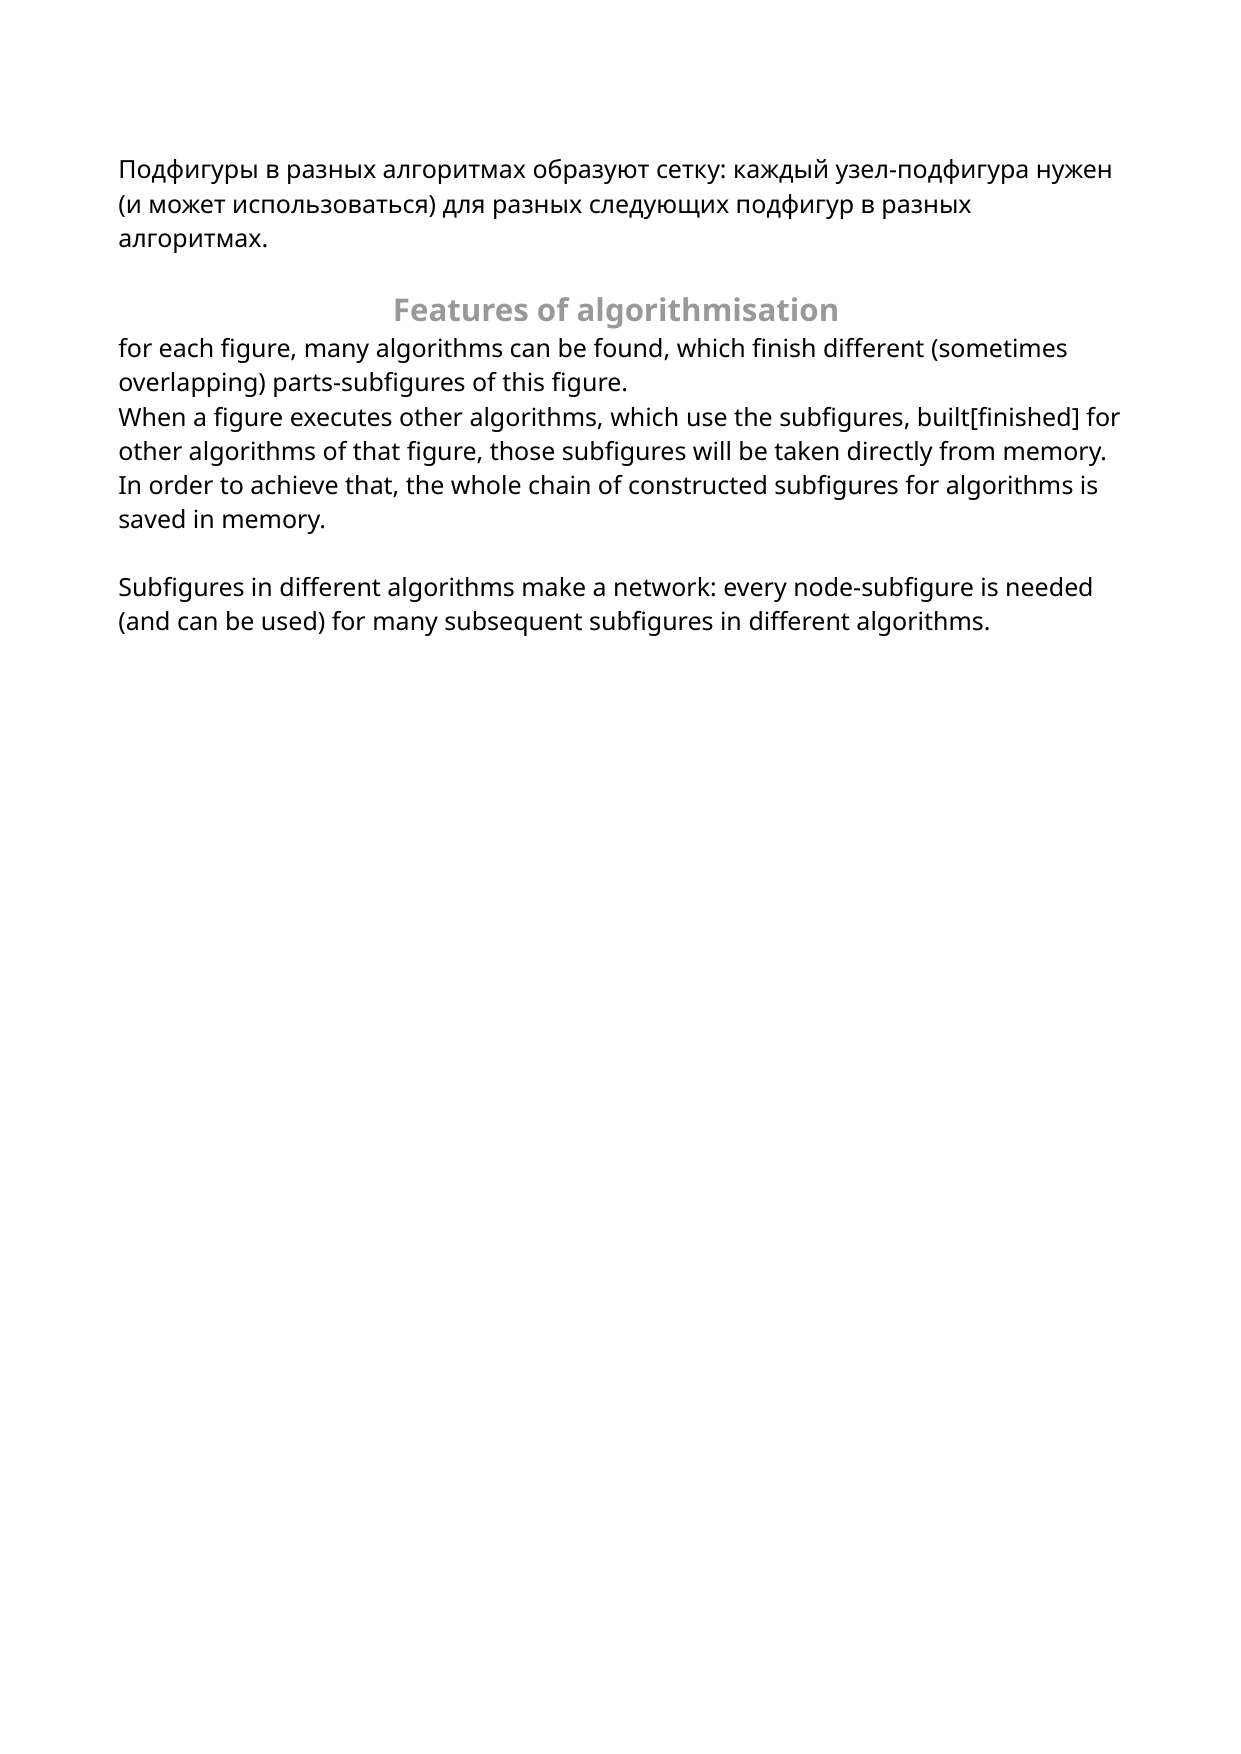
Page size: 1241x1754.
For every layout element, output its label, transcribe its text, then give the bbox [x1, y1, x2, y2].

text Features of algorithmisation [118, 288, 1122, 331]
text When a figure executes other algorithms, which use the subfigures, built[finished] for other algorithms of that figure, those subfigures will be taken directly from memory. In order to achieve that, the whole chain of constructed subfigures for algorithms is saved in memory. [118, 399, 1122, 535]
text Subfigures in different algorithms make a network: every node-subfigure is needed (and can be used) for many subsequent subfigures in different algorithms. [118, 569, 1122, 638]
text for each figure, many algorithms can be found, which finish different (sometimes overlapping) parts-subfigures of this figure. [118, 331, 1122, 399]
text Подфигуры в разных алгоритмах образуют сетку: каждый узел-подфигура нужен (и может использоваться) для разных следующих подфигур в разных алгоритмах. [118, 152, 1122, 254]
